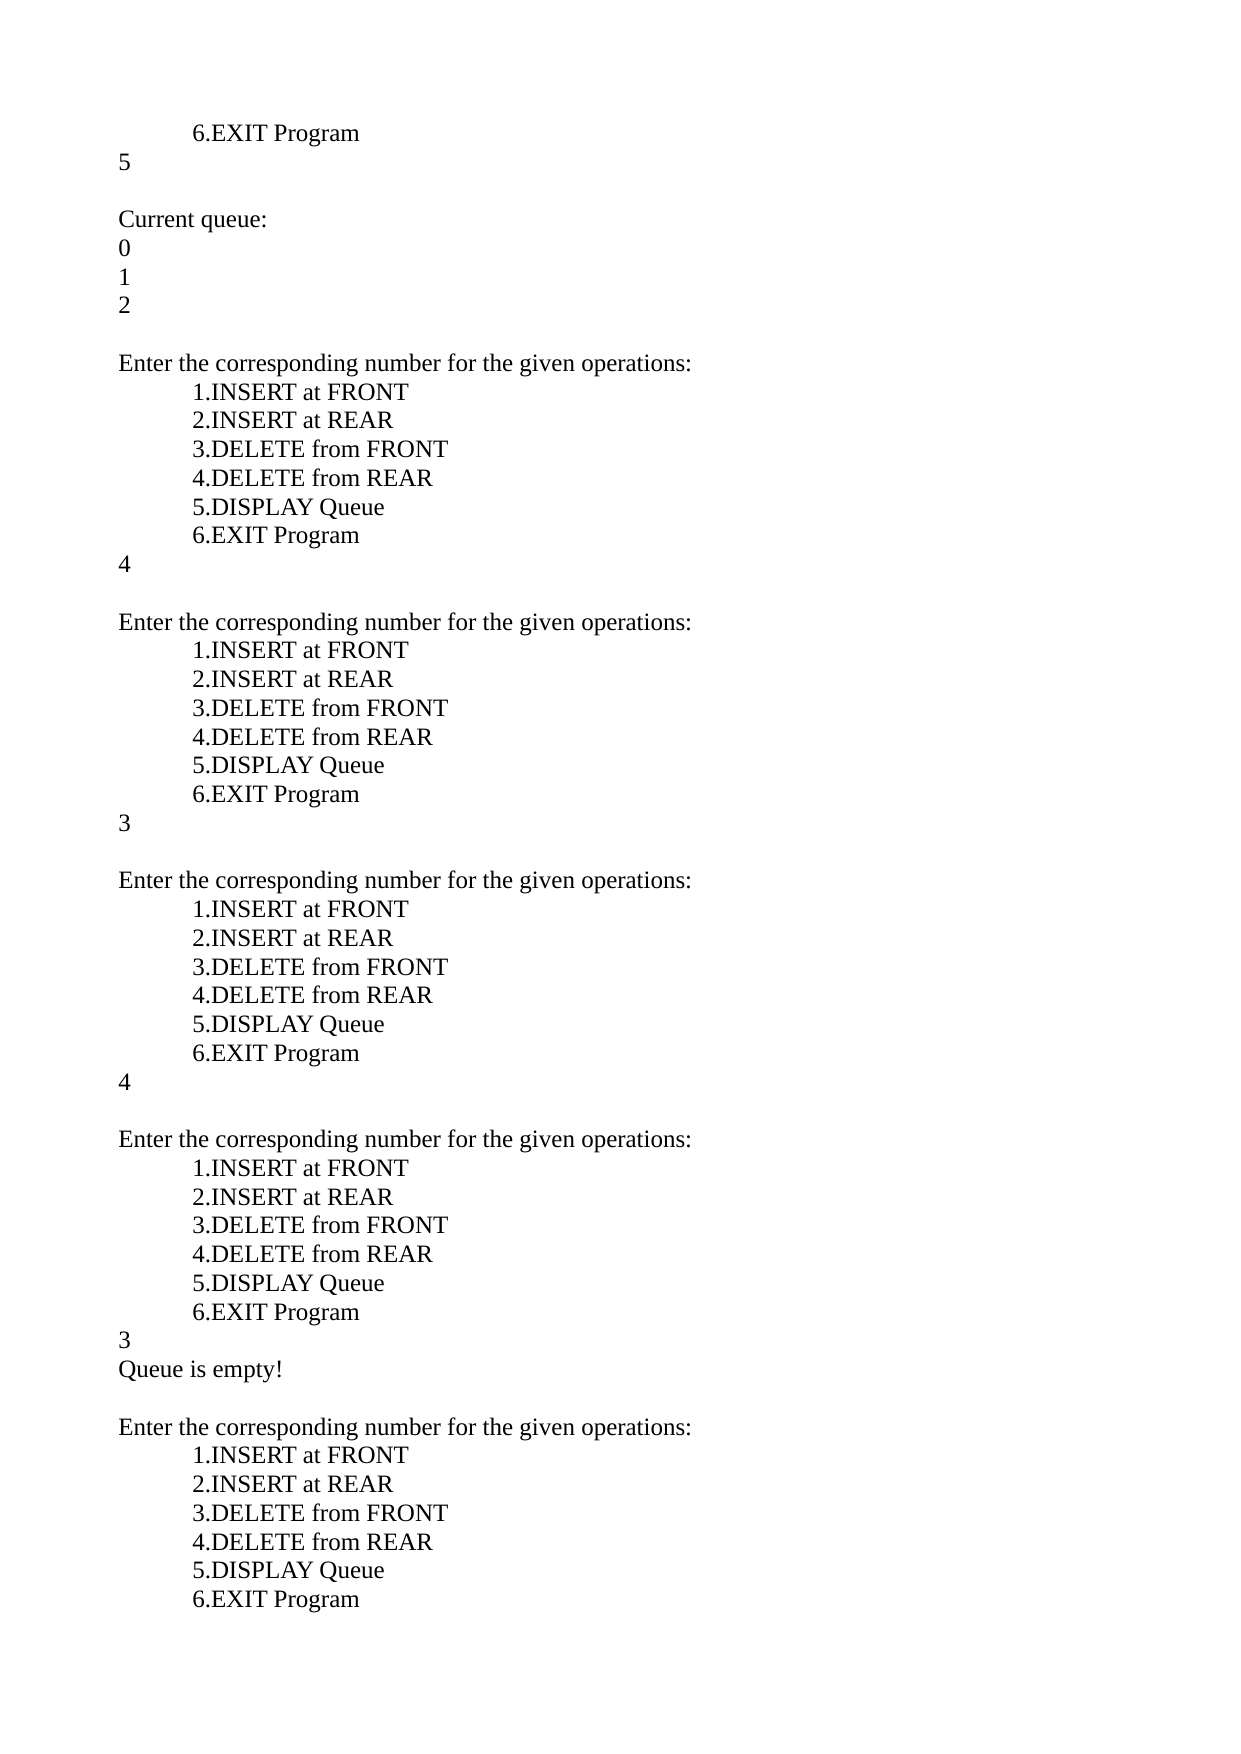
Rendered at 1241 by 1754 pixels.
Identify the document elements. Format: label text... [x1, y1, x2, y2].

text 3.DELETE from FRONT [118, 952, 1122, 981]
text Enter the corresponding number for the given operations: [118, 1412, 1122, 1441]
text 2.INSERT at REAR [118, 664, 1122, 693]
text 5.DISPLAY Queue [118, 1556, 1122, 1584]
text 2.INSERT at REAR [118, 923, 1122, 952]
text 4.DELETE from REAR [118, 981, 1122, 1009]
text 4 [118, 1067, 1122, 1096]
text 6.EXIT Program [118, 118, 1122, 147]
text Queue is empty! [118, 1354, 1122, 1383]
text 3.DELETE from FRONT [118, 434, 1122, 463]
text 6.EXIT Program [118, 521, 1122, 549]
text 3.DELETE from FRONT [118, 693, 1122, 722]
text 1 [118, 262, 1122, 291]
text 2 [118, 291, 1122, 319]
text 6.EXIT Program [118, 779, 1122, 808]
text 3.DELETE from FRONT [118, 1211, 1122, 1239]
text 6.EXIT Program [118, 1584, 1122, 1613]
text 4.DELETE from REAR [118, 1527, 1122, 1556]
text 1.INSERT at FRONT [118, 636, 1122, 664]
text 4.DELETE from REAR [118, 463, 1122, 492]
text 1.INSERT at FRONT [118, 1153, 1122, 1182]
text Enter the corresponding number for the given operations: [118, 607, 1122, 636]
text 4.DELETE from REAR [118, 722, 1122, 751]
text 5.DISPLAY Queue [118, 1009, 1122, 1038]
text 5.DISPLAY Queue [118, 751, 1122, 779]
text 5.DISPLAY Queue [118, 1268, 1122, 1297]
text 3.DELETE from FRONT [118, 1498, 1122, 1527]
text 0 [118, 233, 1122, 262]
text 2.INSERT at REAR [118, 1182, 1122, 1211]
text 2.INSERT at REAR [118, 1469, 1122, 1498]
text Current queue: [118, 204, 1122, 233]
text 6.EXIT Program [118, 1297, 1122, 1326]
text 1.INSERT at FRONT [118, 894, 1122, 923]
text 3 [118, 808, 1122, 837]
text 5 [118, 147, 1122, 176]
text 4.DELETE from REAR [118, 1239, 1122, 1268]
text Enter the corresponding number for the given operations: [118, 866, 1122, 894]
text 4 [118, 549, 1122, 578]
text 1.INSERT at FRONT [118, 1441, 1122, 1469]
text 2.INSERT at REAR [118, 406, 1122, 434]
text 5.DISPLAY Queue [118, 492, 1122, 521]
text Enter the corresponding number for the given operations: [118, 348, 1122, 377]
text 1.INSERT at FRONT [118, 377, 1122, 406]
text 6.EXIT Program [118, 1038, 1122, 1067]
text Enter the corresponding number for the given operations: [118, 1124, 1122, 1153]
text 3 [118, 1326, 1122, 1354]
